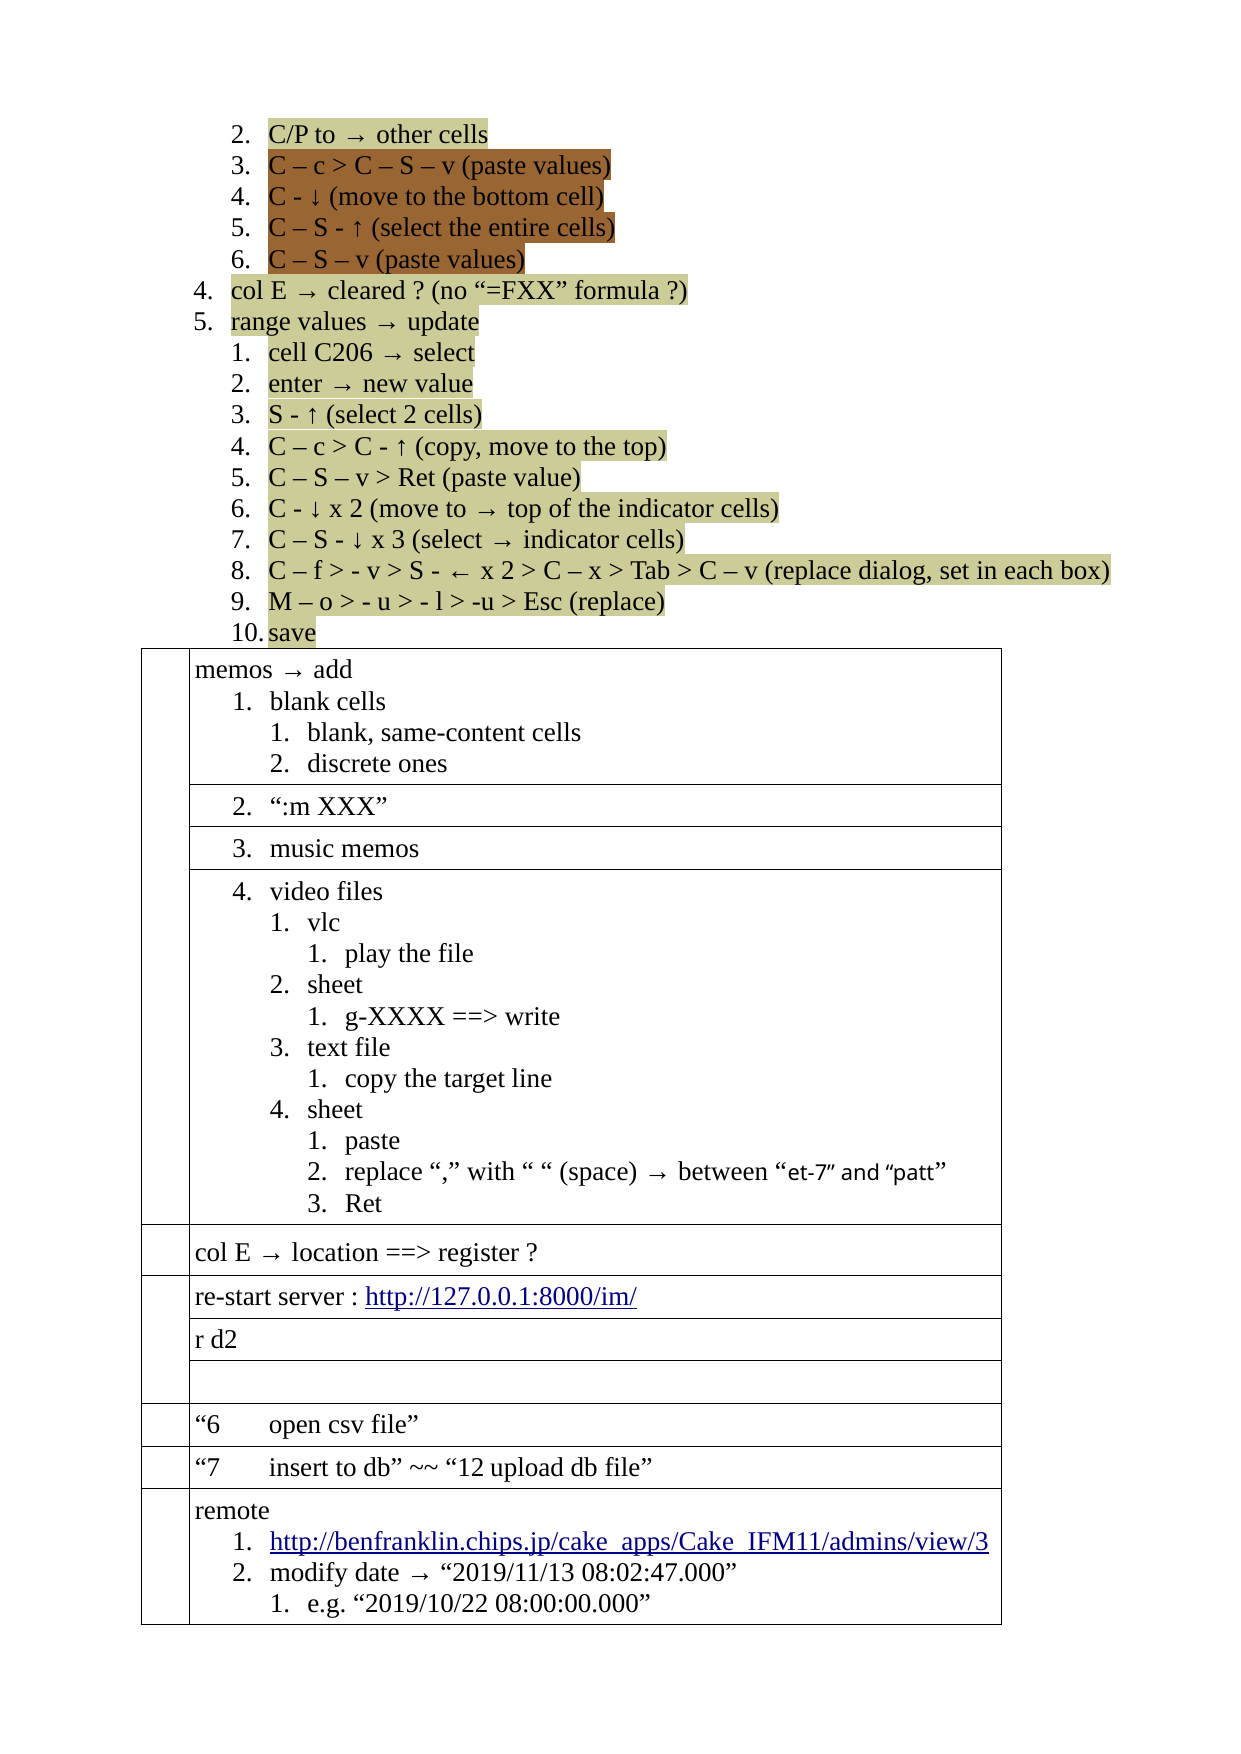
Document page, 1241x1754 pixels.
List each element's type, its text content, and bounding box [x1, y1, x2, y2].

list S - ↑ (select 2 cells) [231, 398, 1122, 429]
list C – S - ↓ x 3 (select → indicator cells) [231, 523, 1122, 554]
list C – c > C – S – v (paste values) [231, 149, 1122, 180]
table_cell r d2 [190, 1319, 1001, 1360]
table_cell [142, 1447, 189, 1488]
list M – o > - u > - l > -u > Esc (replace) [231, 585, 1122, 616]
table_cell [142, 1225, 189, 1275]
list C – c > C - ↑ (copy, move to the top) [231, 429, 1122, 461]
table_cell “6 open csv file” [190, 1404, 1001, 1446]
list cell C206 → select [231, 336, 1122, 367]
table_cell [142, 1489, 189, 1624]
list C - ↓ (move to the bottom cell) [231, 180, 1122, 212]
table_cell [142, 1276, 189, 1403]
table_cell [190, 1361, 1001, 1403]
table_cell “7 insert to db” ~~ “12 upload db file” [190, 1447, 1001, 1488]
list range values → update [193, 305, 1122, 336]
list C – S – v > Ret (paste value) [231, 461, 1122, 492]
list enter → new value [231, 367, 1122, 398]
table_header memos → add blank cells blank, same-content cells discrete ones [190, 649, 1001, 784]
table_cell re-start server : http://127.0.0.1:8000/im/ [190, 1276, 1001, 1317]
list C – S – v (paste values) [231, 243, 1122, 274]
list save [231, 616, 1122, 648]
list col E → cleared ? (no “=FXX” formula ?) [193, 274, 1122, 305]
table_cell [142, 1404, 189, 1446]
table_cell video files vlc play the file sheet g-XXXX ==> write text file copy the target line sheet paste replace “,” with “ “ (space) → between “et-7” and “patt” Ret [190, 870, 1001, 1224]
list C - ↓ x 2 (move to → top of the indicator cells) [231, 492, 1122, 523]
table_cell “:m XXX” [190, 785, 1001, 826]
list C/P to → other cells [231, 118, 1122, 149]
table_header [142, 649, 189, 1224]
table_cell music memos [190, 827, 1001, 869]
table_cell col E → location ==> register ? [190, 1225, 1001, 1275]
table_cell remote http://benfranklin.chips.jp/cake_apps/Cake_IFM11/admins/view/3 modify date → “2019/11/13 08:02:47.000” e.g. “2019/10/22 08:00:00.000” [190, 1489, 1001, 1624]
list C – S - ↑ (select the entire cells) [231, 212, 1122, 243]
list C – f > - v > S - ← x 2 > C – x > Tab > C – v (replace dialog, set in each box) [231, 554, 1122, 585]
